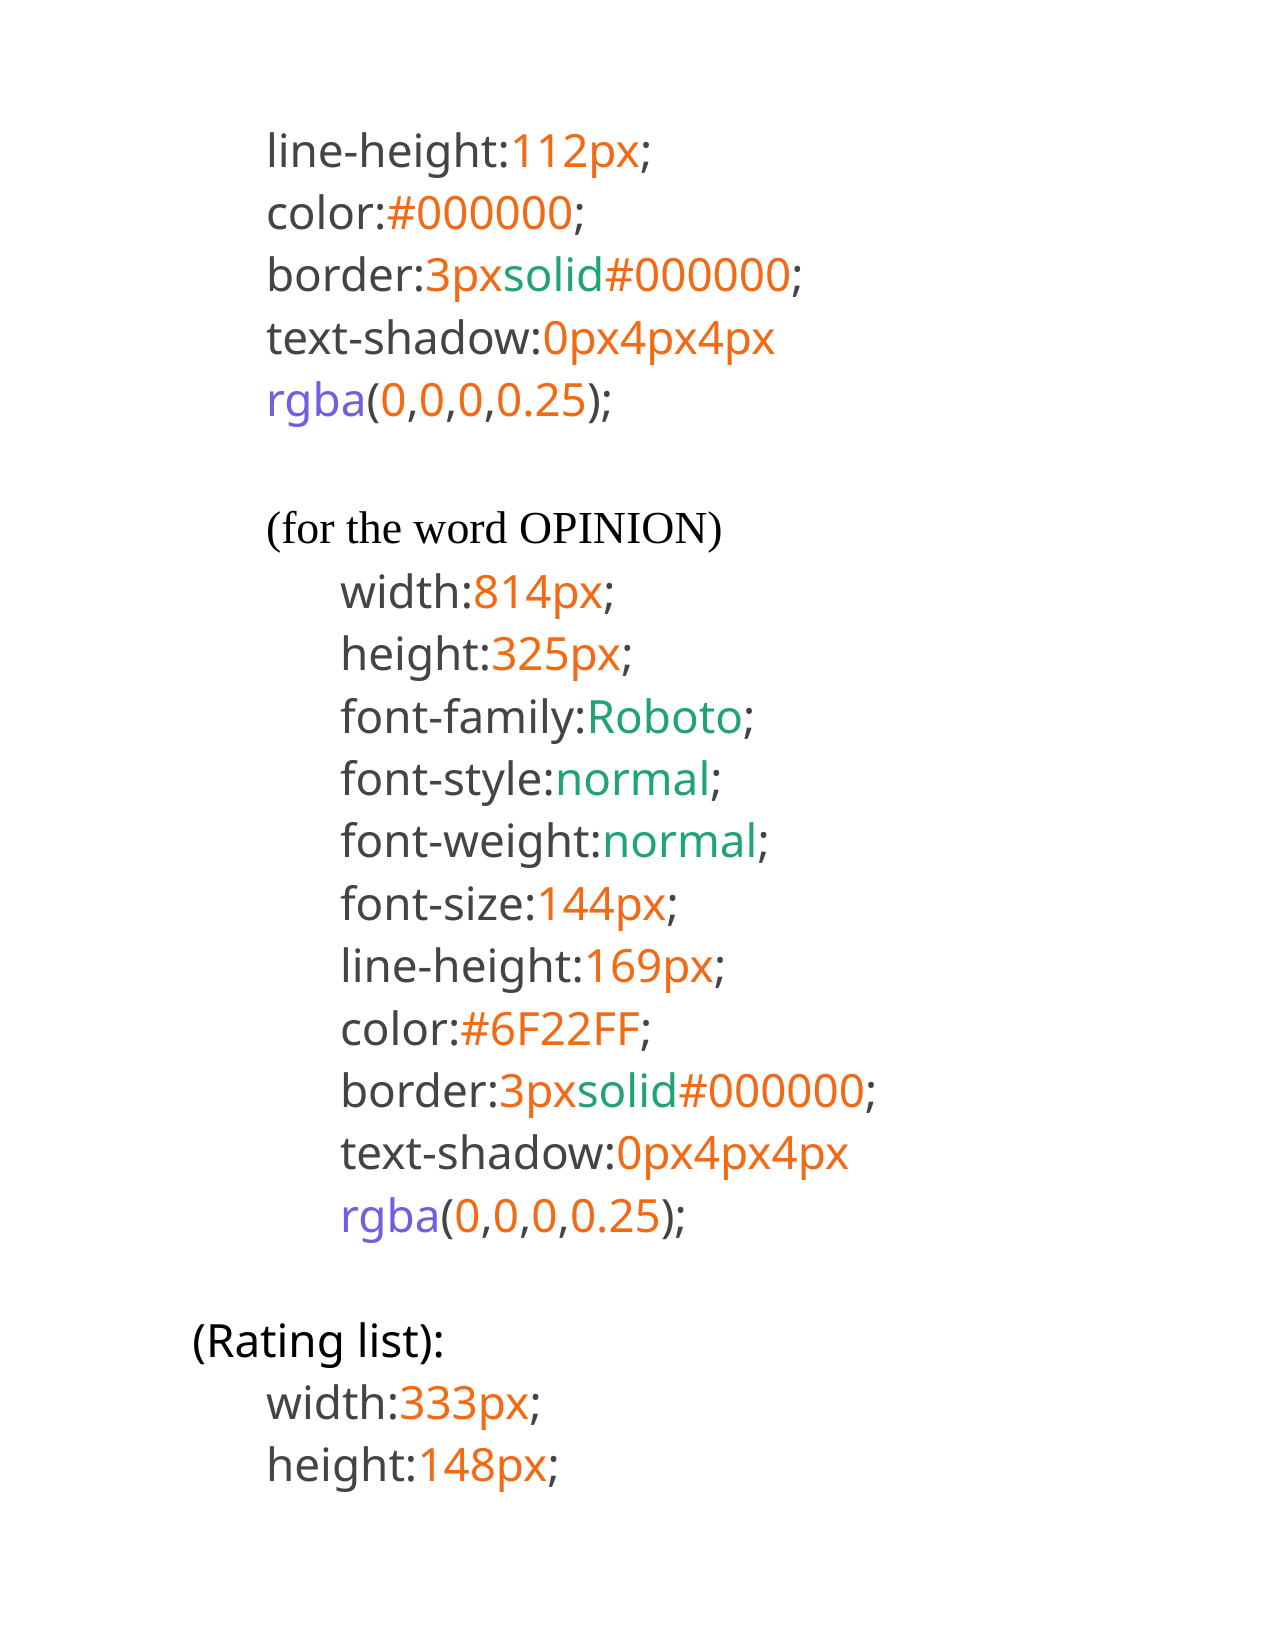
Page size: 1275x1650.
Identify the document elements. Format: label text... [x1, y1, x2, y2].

text text-shadow:0px4px4px [266, 305, 1157, 368]
text width:333px; [266, 1370, 1157, 1433]
text border:3pxsolid#000000; [340, 1058, 1157, 1121]
text height:148px; [266, 1433, 1157, 1495]
text font-family:Roboto; [340, 684, 1157, 746]
text color:#000000; [266, 181, 1157, 243]
text text-shadow:0px4px4px [340, 1121, 1157, 1183]
text rgba(0,0,0,0.25); [340, 1183, 1157, 1246]
text rgba(0,0,0,0.25); [266, 368, 1157, 430]
text border:3pxsolid#000000; [266, 243, 1157, 305]
text width:814px; [340, 559, 1157, 622]
text height:325px; [340, 622, 1157, 684]
text (Rating list): [192, 1308, 1157, 1370]
text font-style:normal; [340, 746, 1157, 809]
text font-weight:normal; [340, 809, 1157, 871]
text font-size:144px; [340, 871, 1157, 934]
text line-height:169px; [340, 934, 1157, 996]
text (for the word OPINION) [266, 501, 1157, 553]
text line-height:112px; [266, 118, 1157, 181]
text color:#6F22FF; [340, 996, 1157, 1058]
